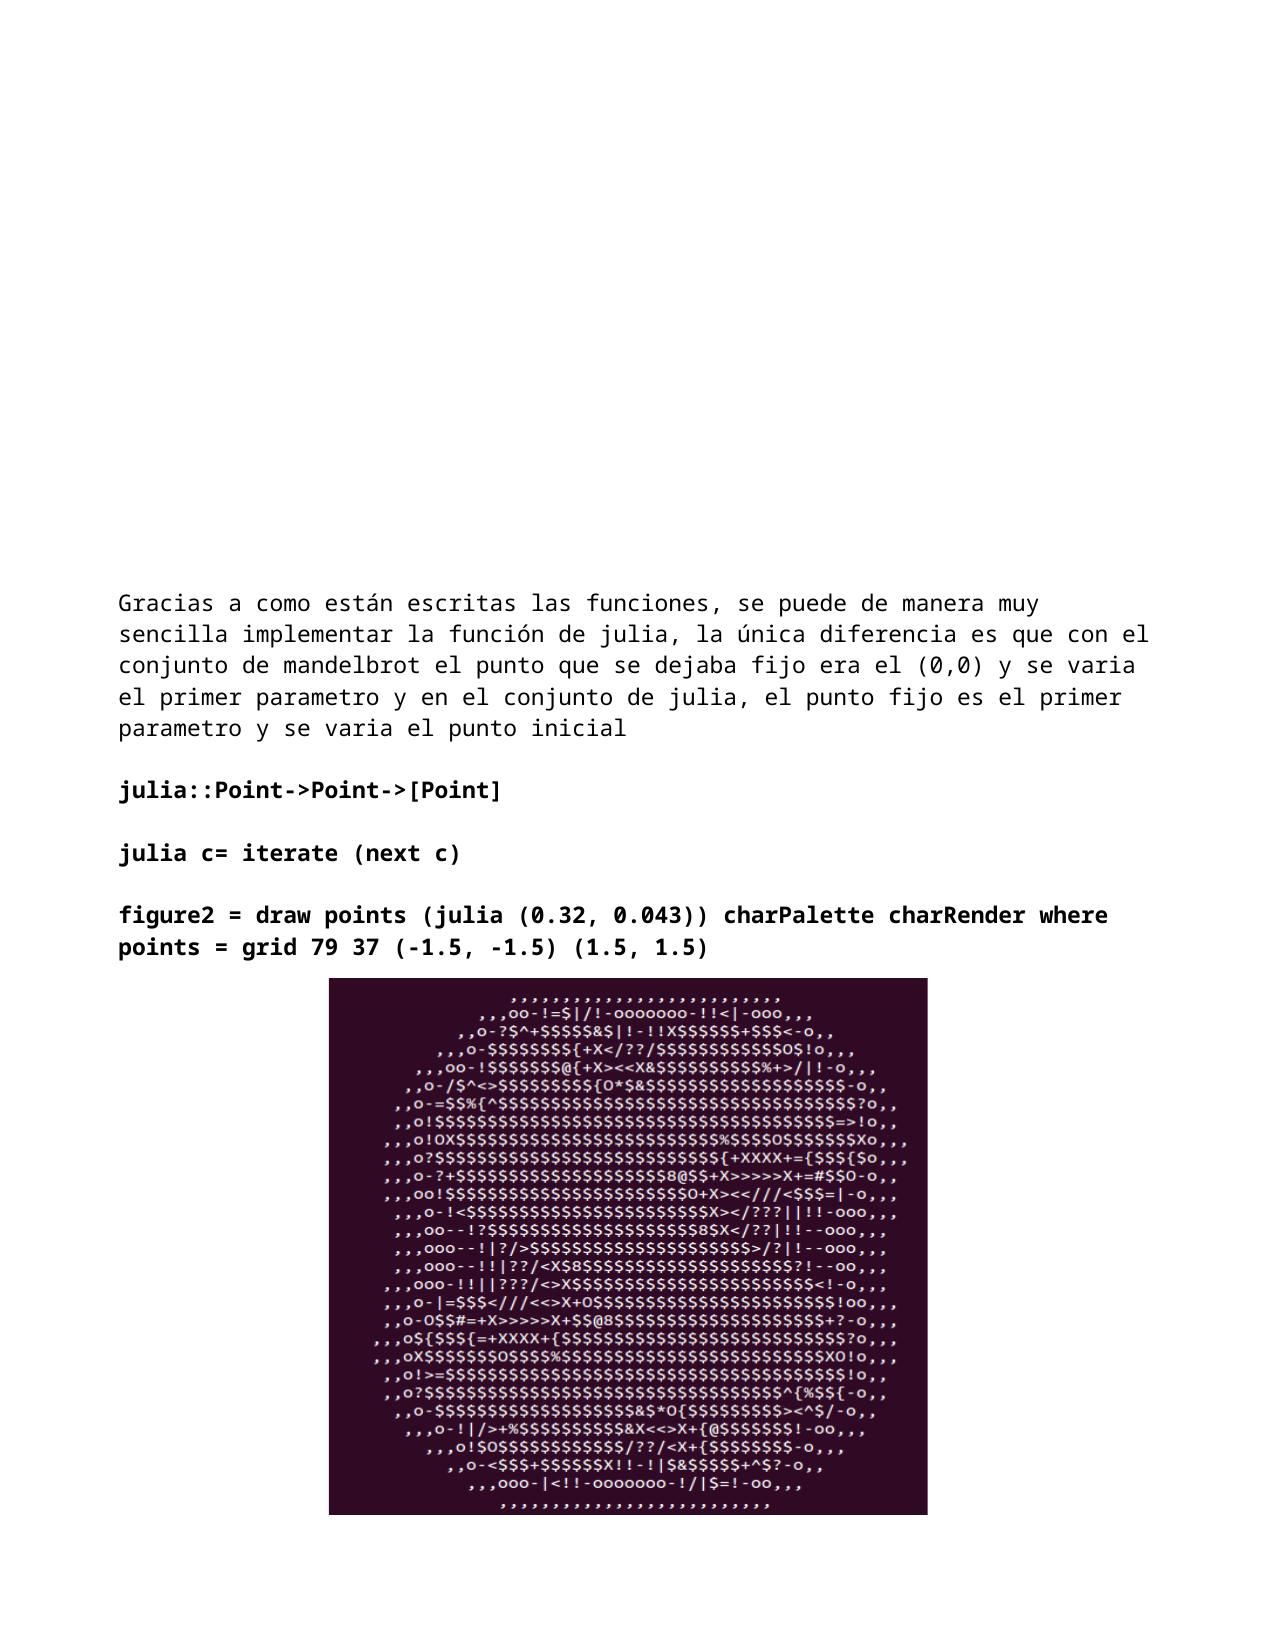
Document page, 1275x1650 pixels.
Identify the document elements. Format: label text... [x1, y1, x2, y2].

picture [328, 978, 928, 1515]
text figure2 = draw points (julia (0.32, 0.043)) charPalette charRender where points = grid 79 37 (-1.5, -1.5) (1.5, 1.5) [118, 899, 1157, 962]
text Gracias a como están escritas las funciones, se puede de manera muy sencilla implementar la función de julia, la única diferencia es que con el conjunto de mandelbrot el punto que se dejaba fijo era el (0,0) y se varia el primer parametro y en el conjunto de julia, el punto fijo es el primer parametro y se varia el punto inicial [118, 587, 1157, 743]
text julia c= iterate (next c) [118, 837, 1157, 868]
text julia::Point->Point->[Point] [118, 774, 1157, 806]
